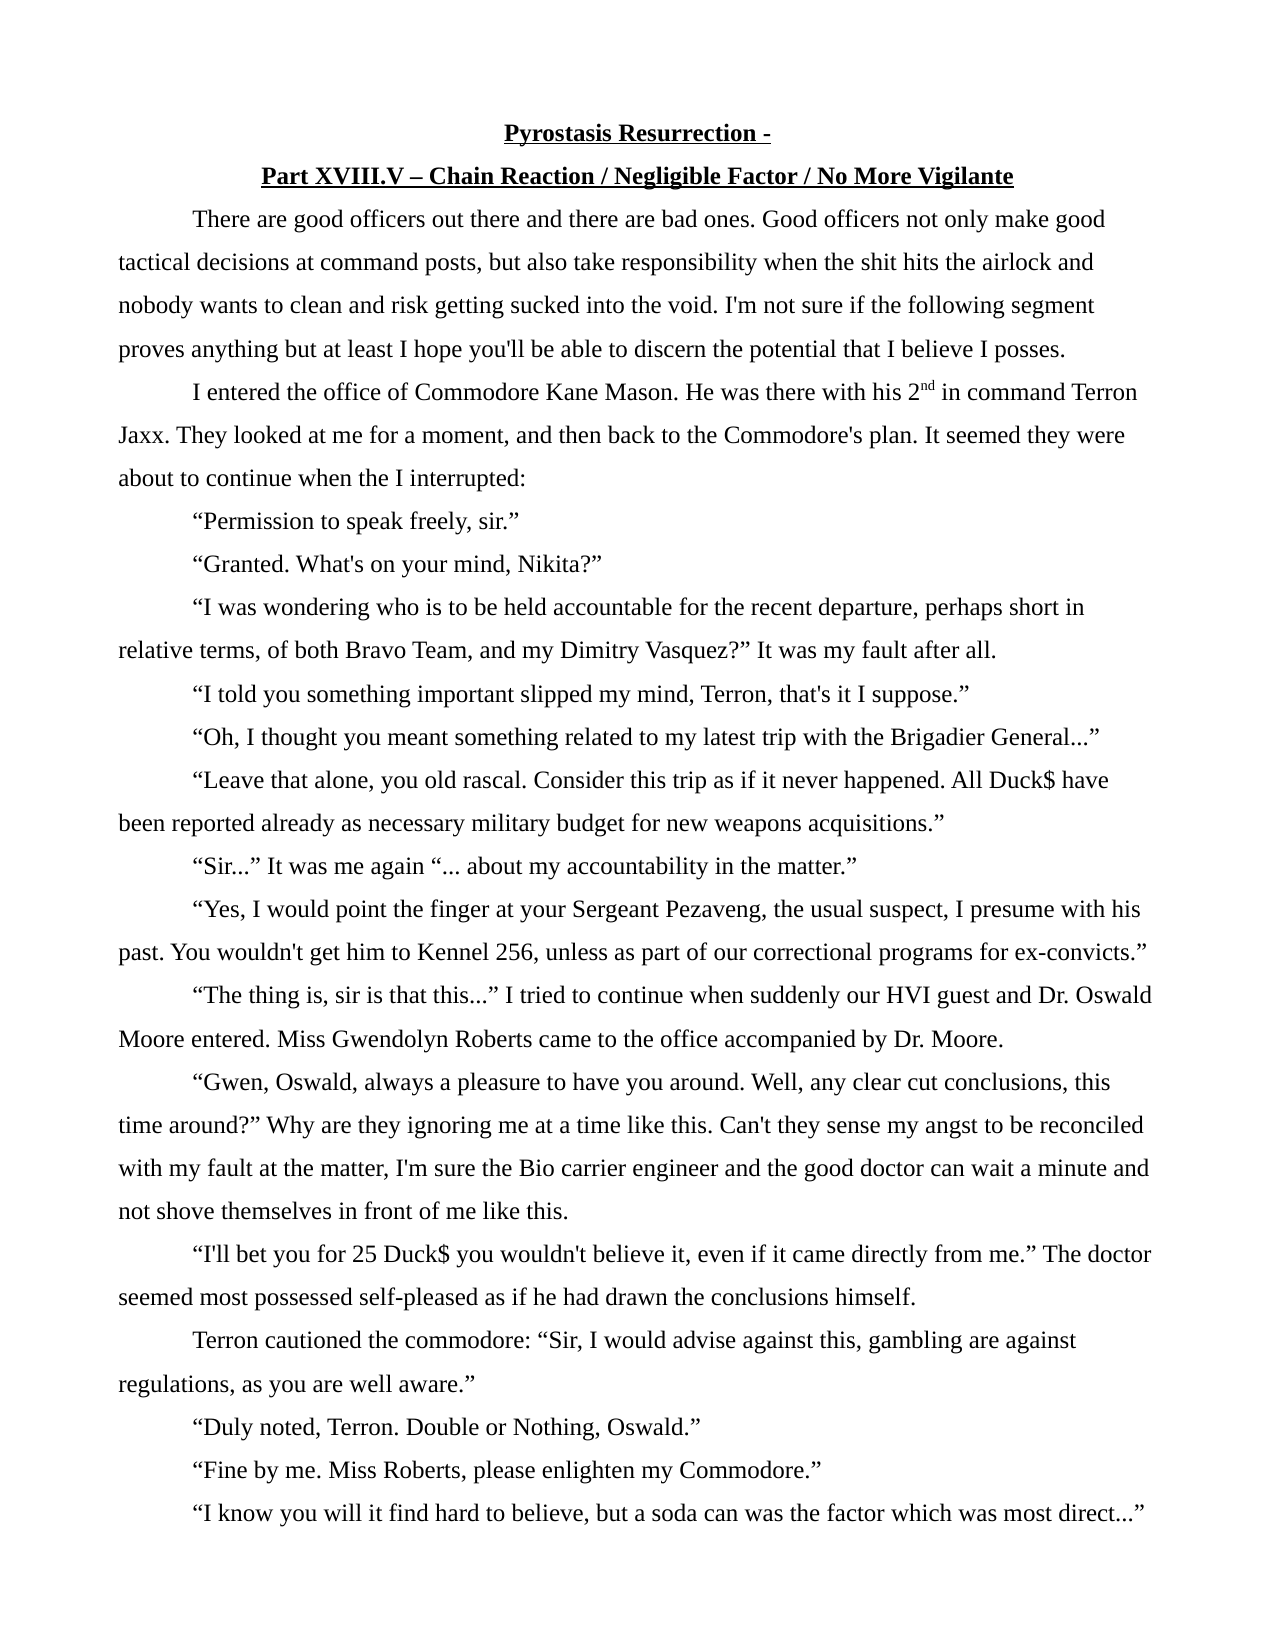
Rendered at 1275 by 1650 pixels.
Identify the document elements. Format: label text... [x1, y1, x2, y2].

text Terron cautioned the commodore: “Sir, I would advise against this, gambling are against regulations, as you are well aware.” [118, 1326, 1157, 1397]
text “Permission to speak freely, sir.” [118, 506, 1157, 535]
text “Duly noted, Terron. Double or Nothing, Oswald.” [118, 1412, 1157, 1441]
text “Sir...” It was me again “... about my accountability in the matter.” [118, 851, 1157, 880]
text “Granted. What's on your mind, Nikita?” [118, 549, 1157, 578]
text There are good officers out there and there are bad ones. Good officers not only make good tactical decisions at command posts, but also take responsibility when the shit hits the airlock and nobody wants to clean and risk getting sucked into the void. I'm not sure if the following segment proves anything but at least I hope you'll be able to discern the potential that I believe I posses. [118, 204, 1157, 362]
text “The thing is, sir is that this...” I tried to continue when suddenly our HVI guest and Dr. Oswald Moore entered. Miss Gwendolyn Roberts came to the office accompanied by Dr. Moore. [118, 981, 1157, 1052]
text “Yes, I would point the finger at your Sergeant Pezaveng, the usual suspect, I presume with his past. You wouldn't get him to Kennel 256, unless as part of our correctional programs for ex-convicts.” [118, 894, 1157, 966]
text Pyrostasis Resurrection - [118, 118, 1157, 147]
text “I told you something important slipped my mind, Terron, that's it I suppose.” [118, 679, 1157, 707]
text “I'll bet you for 25 Duck$ you wouldn't believe it, even if it came directly from me.” The doctor seemed most possessed self-pleased as if he had drawn the conclusions himself. [118, 1239, 1157, 1311]
text “Oh, I thought you meant something related to my latest trip with the Brigadier General...” [118, 722, 1157, 751]
text “Fine by me. Miss Roberts, please enlighten my Commodore.” [118, 1455, 1157, 1484]
text I entered the office of Commodore Kane Mason. He was there with his 2nd in command Terron Jaxx. They looked at me for a moment, and then back to the Commodore's plan. It seemed they were about to continue when the I interrupted: [118, 377, 1157, 492]
text “Gwen, Oswald, always a pleasure to have you around. Well, any clear cut conclusions, this time around?” Why are they ignoring me at a time like this. Can't they sense my angst to be reconciled with my fault at the matter, I'm sure the Bio carrier engineer and the good doctor can wait a minute and not shove themselves in front of me like this. [118, 1067, 1157, 1225]
text Part XVIII.V – Chain Reaction / Negligible Factor / No More Vigilante [118, 161, 1157, 190]
text “Leave that alone, you old rascal. Consider this trip as if it never happened. All Duck$ have been reported already as necessary military budget for new weapons acquisitions.” [118, 765, 1157, 837]
text “I know you will it find hard to believe, but a soda can was the factor which was most direct...” [118, 1498, 1157, 1527]
text “I was wondering who is to be held accountable for the recent departure, perhaps short in relative terms, of both Bravo Team, and my Dimitry Vasquez?” It was my fault after all. [118, 592, 1157, 664]
